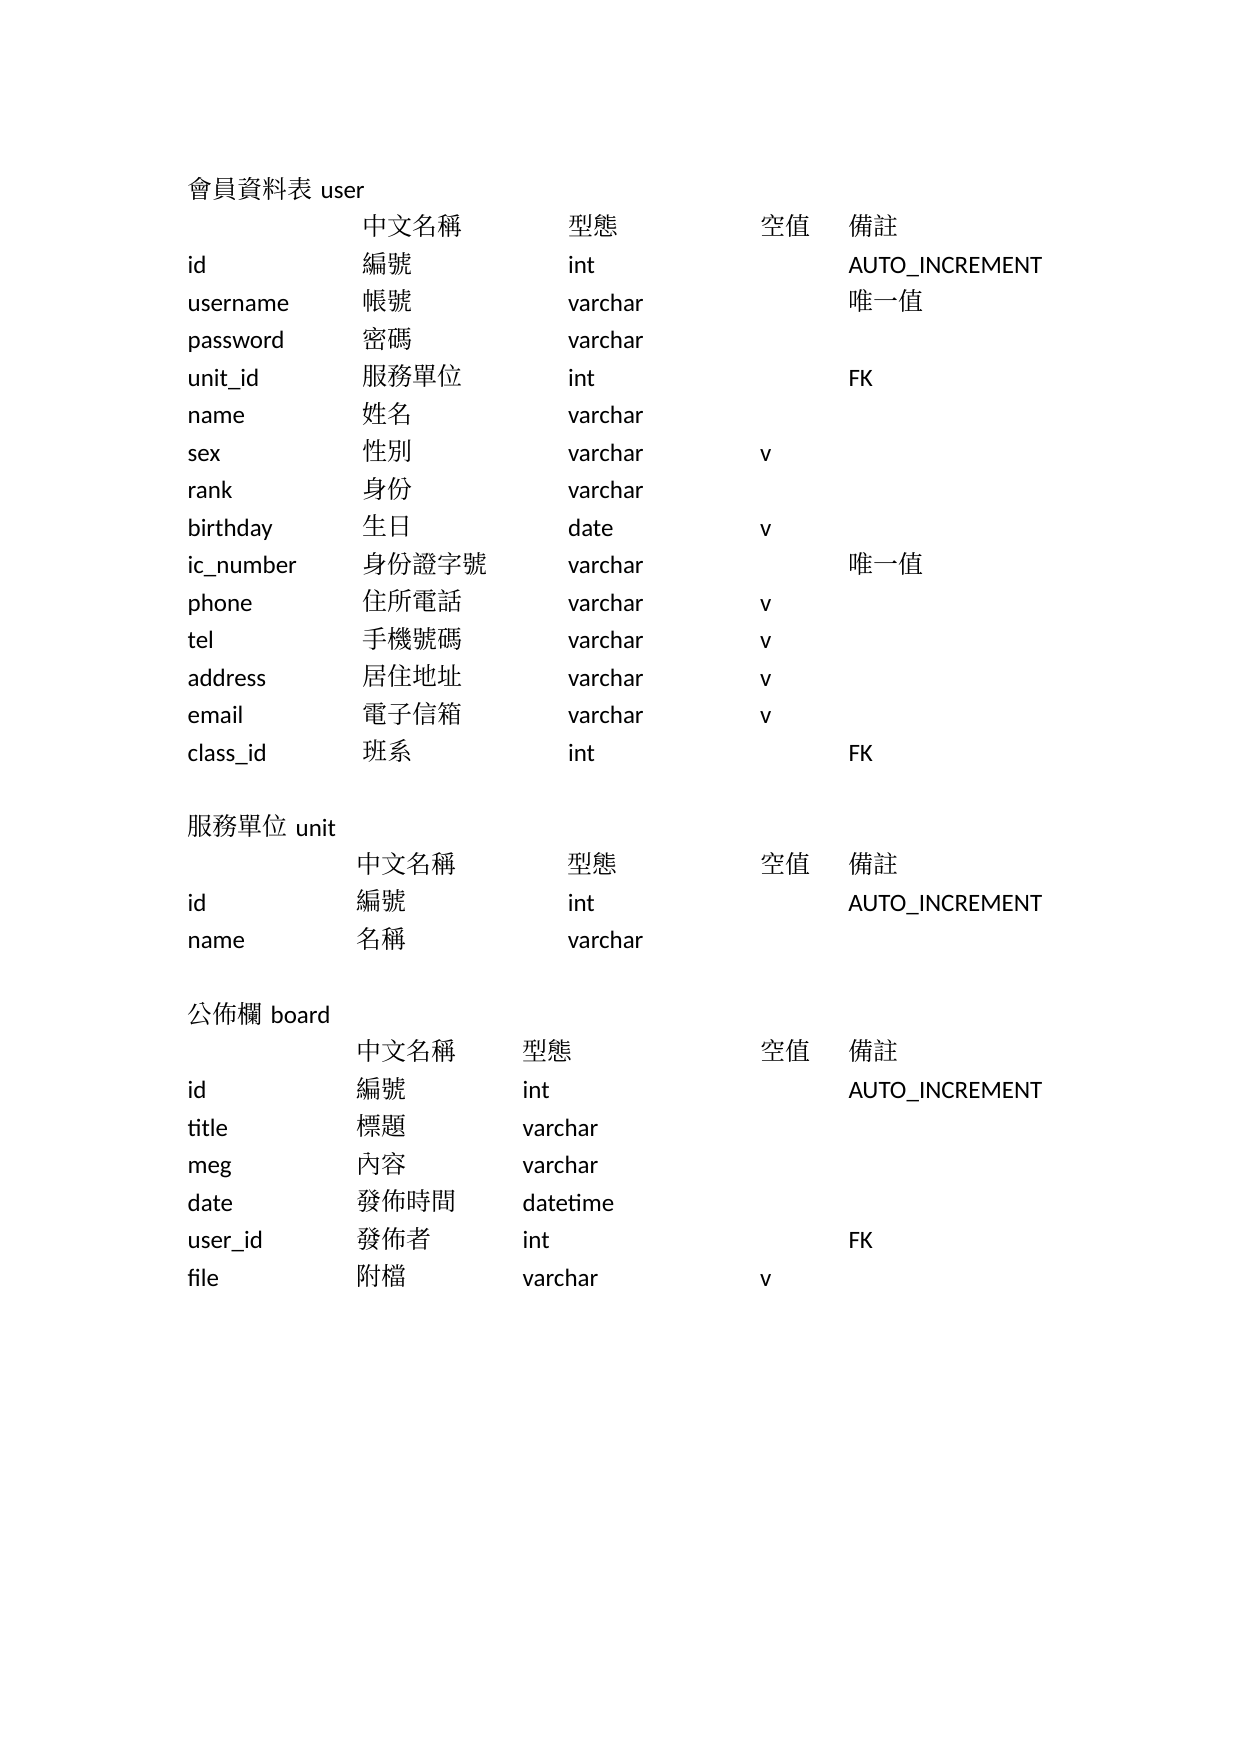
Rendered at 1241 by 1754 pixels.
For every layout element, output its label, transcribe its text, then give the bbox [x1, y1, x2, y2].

table_cell v [749, 577, 837, 614]
table_header 空值 [749, 840, 837, 877]
table_cell [749, 1140, 837, 1177]
table_cell v [749, 690, 837, 727]
table_cell [837, 390, 1059, 427]
table_cell datetime [511, 1177, 748, 1214]
table_cell [837, 315, 1059, 352]
table_cell FK [837, 1215, 1059, 1252]
table_cell 附檔 [345, 1252, 511, 1289]
table_cell phone [176, 577, 351, 614]
table_cell [837, 1102, 1059, 1139]
table_cell 電子信箱 [351, 690, 557, 727]
table_cell id [176, 877, 345, 914]
table_cell 住所電話 [351, 577, 557, 614]
table_cell [837, 652, 1059, 689]
table_cell [749, 1102, 837, 1139]
table_cell [749, 540, 837, 577]
table_cell varchar [557, 690, 748, 727]
table_cell 班系 [351, 727, 557, 764]
table_cell varchar [557, 615, 748, 652]
table_cell [837, 690, 1059, 727]
table_cell date [557, 502, 748, 539]
table_cell FK [837, 727, 1059, 764]
table_cell [749, 727, 837, 764]
table_cell email [176, 690, 351, 727]
table_cell [837, 465, 1059, 502]
table_cell [749, 915, 837, 952]
table_cell AUTO_INCREMENT [837, 240, 1059, 277]
table_cell user_id [176, 1215, 345, 1252]
table_cell AUTO_INCREMENT [837, 877, 1059, 914]
table_cell v [749, 502, 837, 539]
table_cell 手機號碼 [351, 615, 557, 652]
table_cell password [176, 315, 351, 352]
table_cell [837, 577, 1059, 614]
table_cell id [176, 1065, 345, 1102]
table_cell 編號 [345, 1065, 511, 1102]
table_cell 性別 [351, 427, 557, 464]
table_cell int [557, 352, 748, 389]
table_cell unit_id [176, 352, 351, 389]
table_cell varchar [557, 390, 748, 427]
table_cell int [511, 1065, 748, 1102]
table_cell [749, 1065, 837, 1102]
table_cell [837, 1140, 1059, 1177]
text 公佈欄 board [187, 989, 1053, 1027]
table_cell varchar [557, 315, 748, 352]
table_cell 密碼 [351, 315, 557, 352]
table_cell 帳號 [351, 277, 557, 314]
table_header 空值 [749, 1027, 837, 1064]
table_cell 唯一值 [837, 540, 1059, 577]
table_cell birthday [176, 502, 351, 539]
table_cell address [176, 652, 351, 689]
table_cell 編號 [345, 877, 556, 914]
table_cell v [749, 652, 837, 689]
table_header 備註 [837, 840, 1059, 877]
table_cell varchar [557, 277, 748, 314]
table_cell 名稱 [345, 915, 556, 952]
table_cell varchar [557, 652, 748, 689]
table_cell int [556, 877, 748, 914]
table_cell [749, 465, 837, 502]
table_cell varchar [557, 577, 748, 614]
table_cell username [176, 277, 351, 314]
table_cell meg [176, 1140, 345, 1177]
table_cell 發佈時間 [345, 1177, 511, 1214]
table_cell varchar [557, 427, 748, 464]
table_cell sex [176, 427, 351, 464]
table_cell name [176, 390, 351, 427]
table_cell FK [837, 352, 1059, 389]
table_cell 內容 [345, 1140, 511, 1177]
table_cell date [176, 1177, 345, 1214]
table_header 中文名稱 [351, 202, 557, 239]
table_header [176, 840, 345, 877]
table_cell tel [176, 615, 351, 652]
table_cell [749, 1177, 837, 1214]
table_header 型態 [556, 840, 748, 877]
table_cell 編號 [351, 240, 557, 277]
table_header 空值 [749, 202, 837, 239]
table_cell 生日 [351, 502, 557, 539]
table_cell varchar [557, 540, 748, 577]
table_header [176, 1027, 345, 1064]
table_header 中文名稱 [345, 1027, 511, 1064]
table_cell int [511, 1215, 748, 1252]
table_cell [749, 352, 837, 389]
table_cell 唯一值 [837, 277, 1059, 314]
table_cell [749, 277, 837, 314]
table_cell file [176, 1252, 345, 1289]
table_cell [837, 502, 1059, 539]
table_cell varchar [556, 915, 748, 952]
table_cell class_id [176, 727, 351, 764]
table_cell [749, 315, 837, 352]
table_cell 身份證字號 [351, 540, 557, 577]
table_cell v [749, 1252, 837, 1289]
table_header [176, 202, 351, 239]
table_cell 服務單位 [351, 352, 557, 389]
table_cell 標題 [345, 1102, 511, 1139]
table_cell [749, 1215, 837, 1252]
table_cell varchar [511, 1140, 748, 1177]
table_cell [837, 1252, 1059, 1289]
table_cell [749, 240, 837, 277]
table_cell [837, 615, 1059, 652]
table_cell ic_number [176, 540, 351, 577]
table_cell int [557, 240, 748, 277]
table_cell AUTO_INCREMENT [837, 1065, 1059, 1102]
table_cell int [557, 727, 748, 764]
table_cell varchar [511, 1102, 748, 1139]
table_cell 居住地址 [351, 652, 557, 689]
table_cell [749, 390, 837, 427]
table_cell name [176, 915, 345, 952]
table_header 型態 [557, 202, 748, 239]
table_cell 姓名 [351, 390, 557, 427]
table_cell title [176, 1102, 345, 1139]
table_cell 發佈者 [345, 1215, 511, 1252]
table_cell rank [176, 465, 351, 502]
table_header 型態 [511, 1027, 748, 1064]
text 會員資料表 user [187, 164, 1053, 202]
table_header 中文名稱 [345, 840, 556, 877]
table_cell [837, 427, 1059, 464]
table_header 備註 [837, 202, 1059, 239]
table_cell [837, 1177, 1059, 1214]
text 服務單位 unit [187, 802, 1053, 839]
table_cell v [749, 615, 837, 652]
table_cell [837, 915, 1059, 952]
table_cell varchar [557, 465, 748, 502]
table_cell [749, 877, 837, 914]
table_cell varchar [511, 1252, 748, 1289]
table_header 備註 [837, 1027, 1059, 1064]
table_cell v [749, 427, 837, 464]
table_cell 身份 [351, 465, 557, 502]
table_cell id [176, 240, 351, 277]
